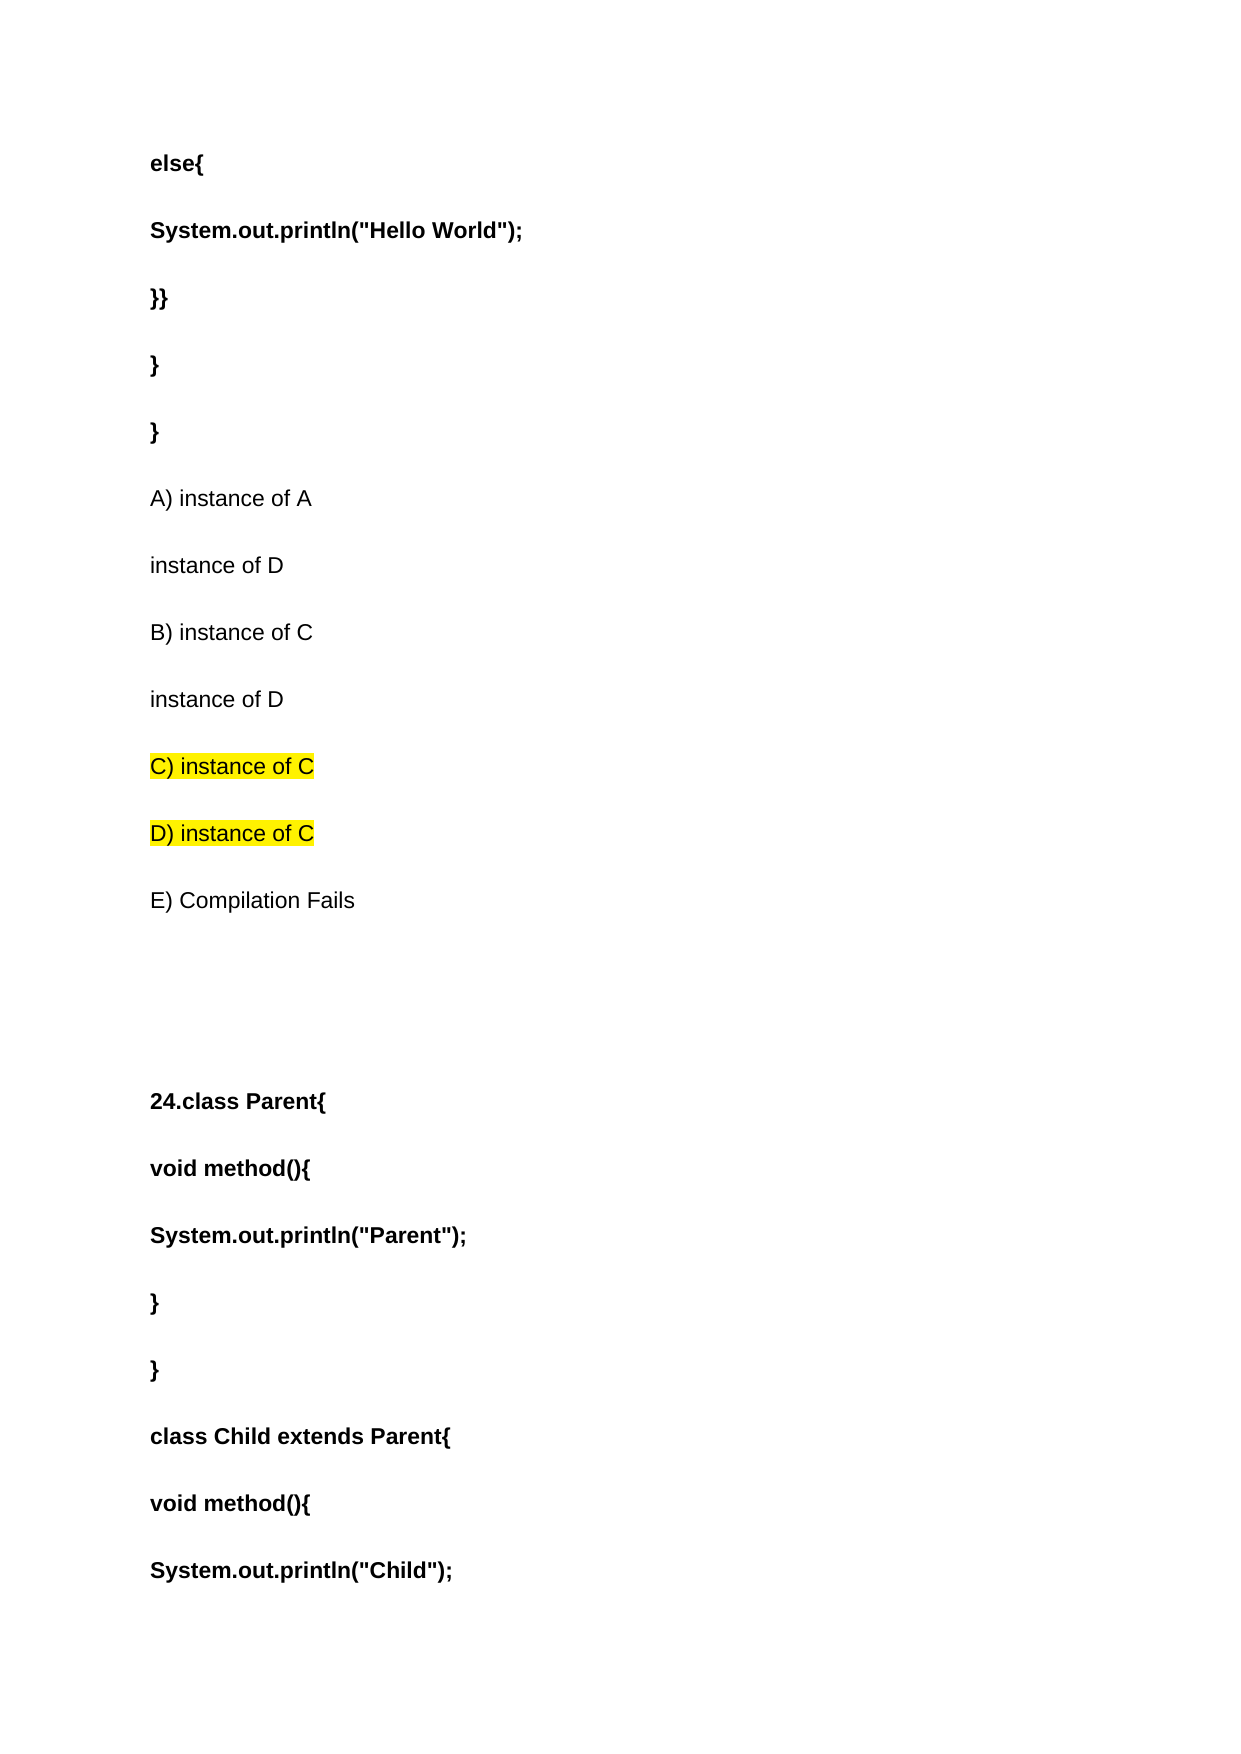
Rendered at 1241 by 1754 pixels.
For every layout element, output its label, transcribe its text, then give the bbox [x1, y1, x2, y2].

text C) instance of C [150, 753, 1090, 779]
text else{ [150, 150, 1090, 176]
text System.out.println("Child"); [150, 1557, 1090, 1583]
text } [150, 1356, 1090, 1382]
text 24.class Parent{ [150, 1088, 1090, 1114]
text System.out.println("Parent"); [150, 1222, 1090, 1248]
text void method(){ [150, 1155, 1090, 1181]
text class Child extends Parent{ [150, 1423, 1090, 1449]
text } [150, 351, 1090, 377]
text } [150, 418, 1090, 444]
text instance of D [150, 552, 1090, 578]
text } [150, 1289, 1090, 1315]
text E) Compilation Fails [150, 887, 1090, 913]
text System.out.println("Hello World"); [150, 217, 1090, 243]
text }} [150, 284, 1090, 310]
text void method(){ [150, 1489, 1090, 1516]
text B) instance of C [150, 619, 1090, 645]
text instance of D [150, 686, 1090, 712]
text A) instance of A [150, 485, 1090, 511]
text D) instance of C [150, 820, 1090, 846]
